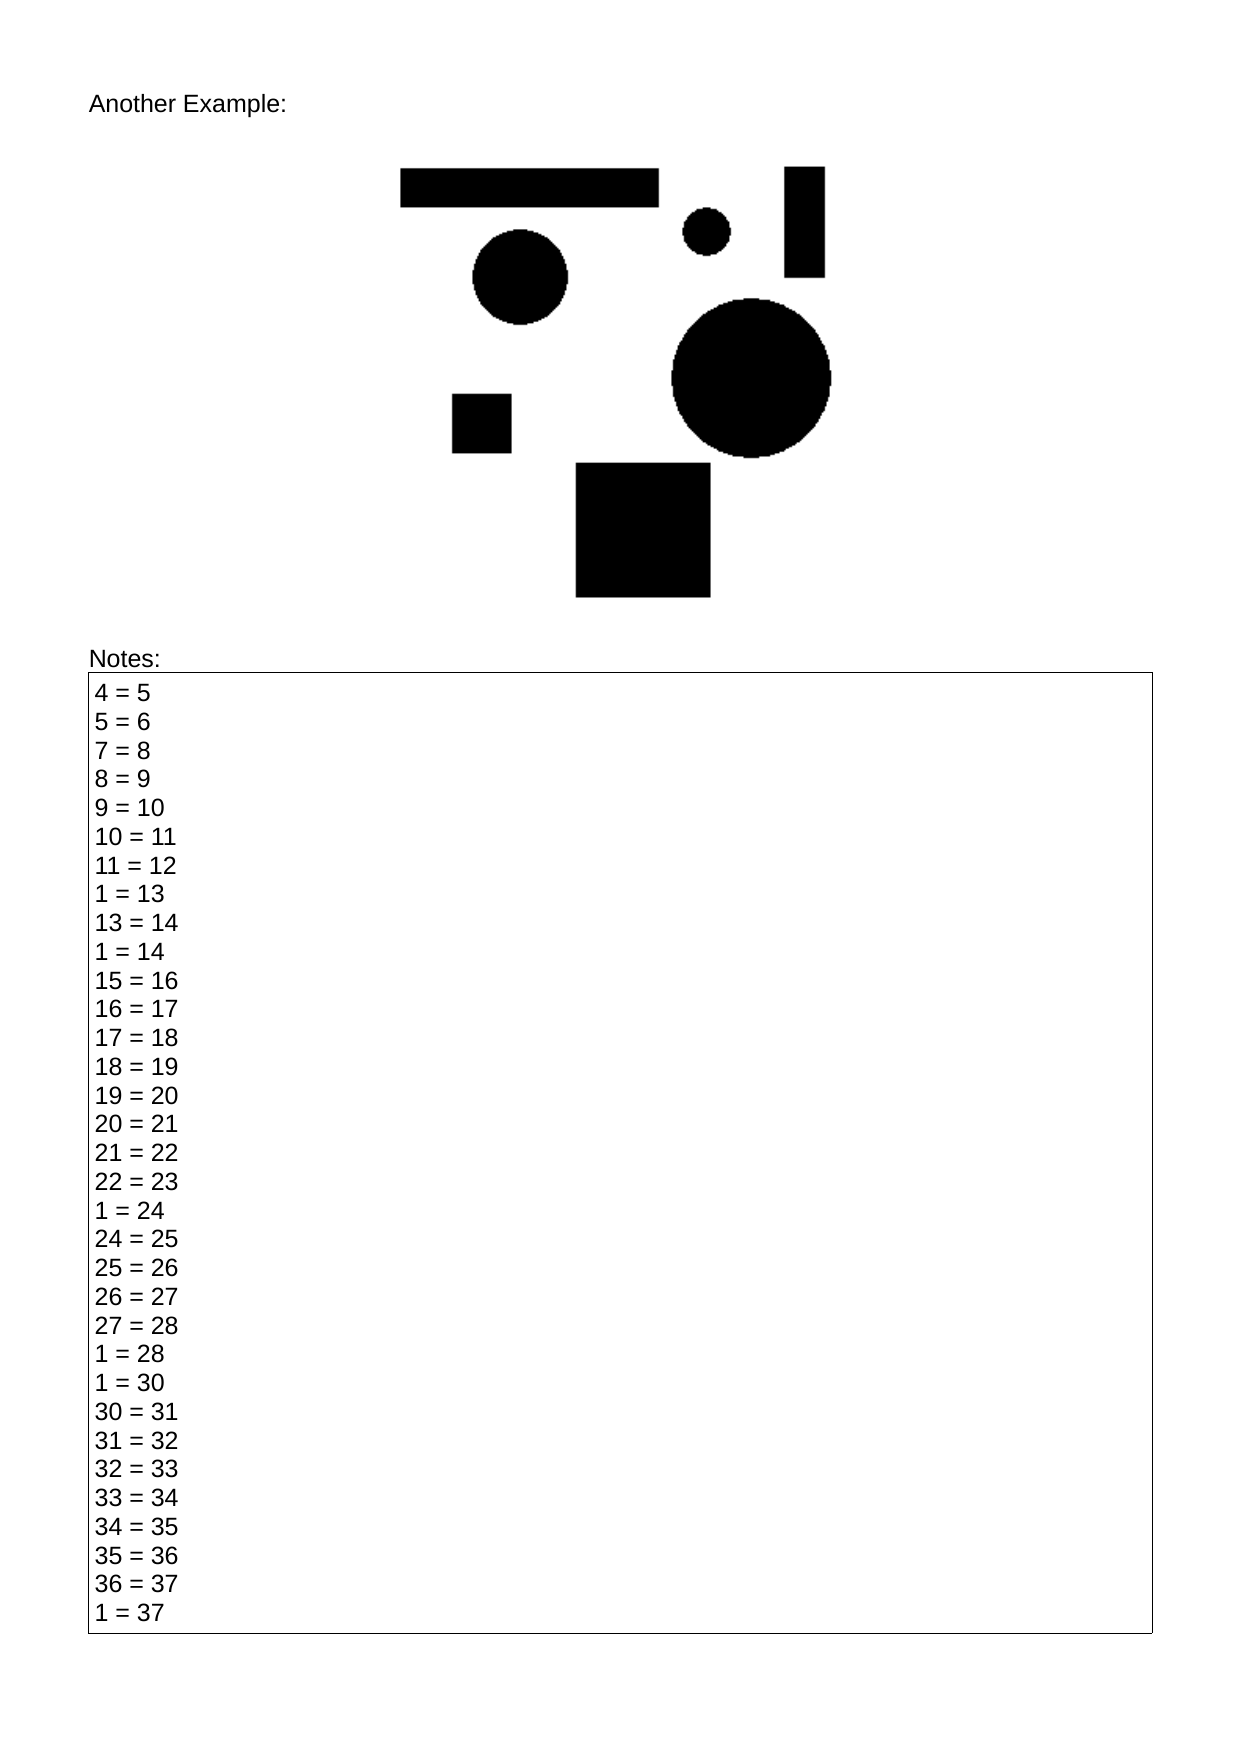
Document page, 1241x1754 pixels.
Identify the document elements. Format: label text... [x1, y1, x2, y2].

text Notes: [88, 643, 1152, 672]
picture [385, 146, 855, 615]
text Another Example: [88, 88, 1152, 117]
table_header 4 = 5 5 = 6 7 = 8 8 = 9 9 = 10 10 = 11 11 = 12 1 = 13 13 = 14 1 = 14 15 = 16 16 = 17 17 = 18 18 = 19 19 = 20 20 = 21 21 = 22 22 = 23 1 = 24 24 = 25 25 = 26 26 = 27 27 = 28 1 = 28 1 = 30 30 = 31 31 = 32 32 = 33 33 = 34 34 = 35 35 = 36 36 = 37 1 = 37 [89, 673, 1152, 1633]
